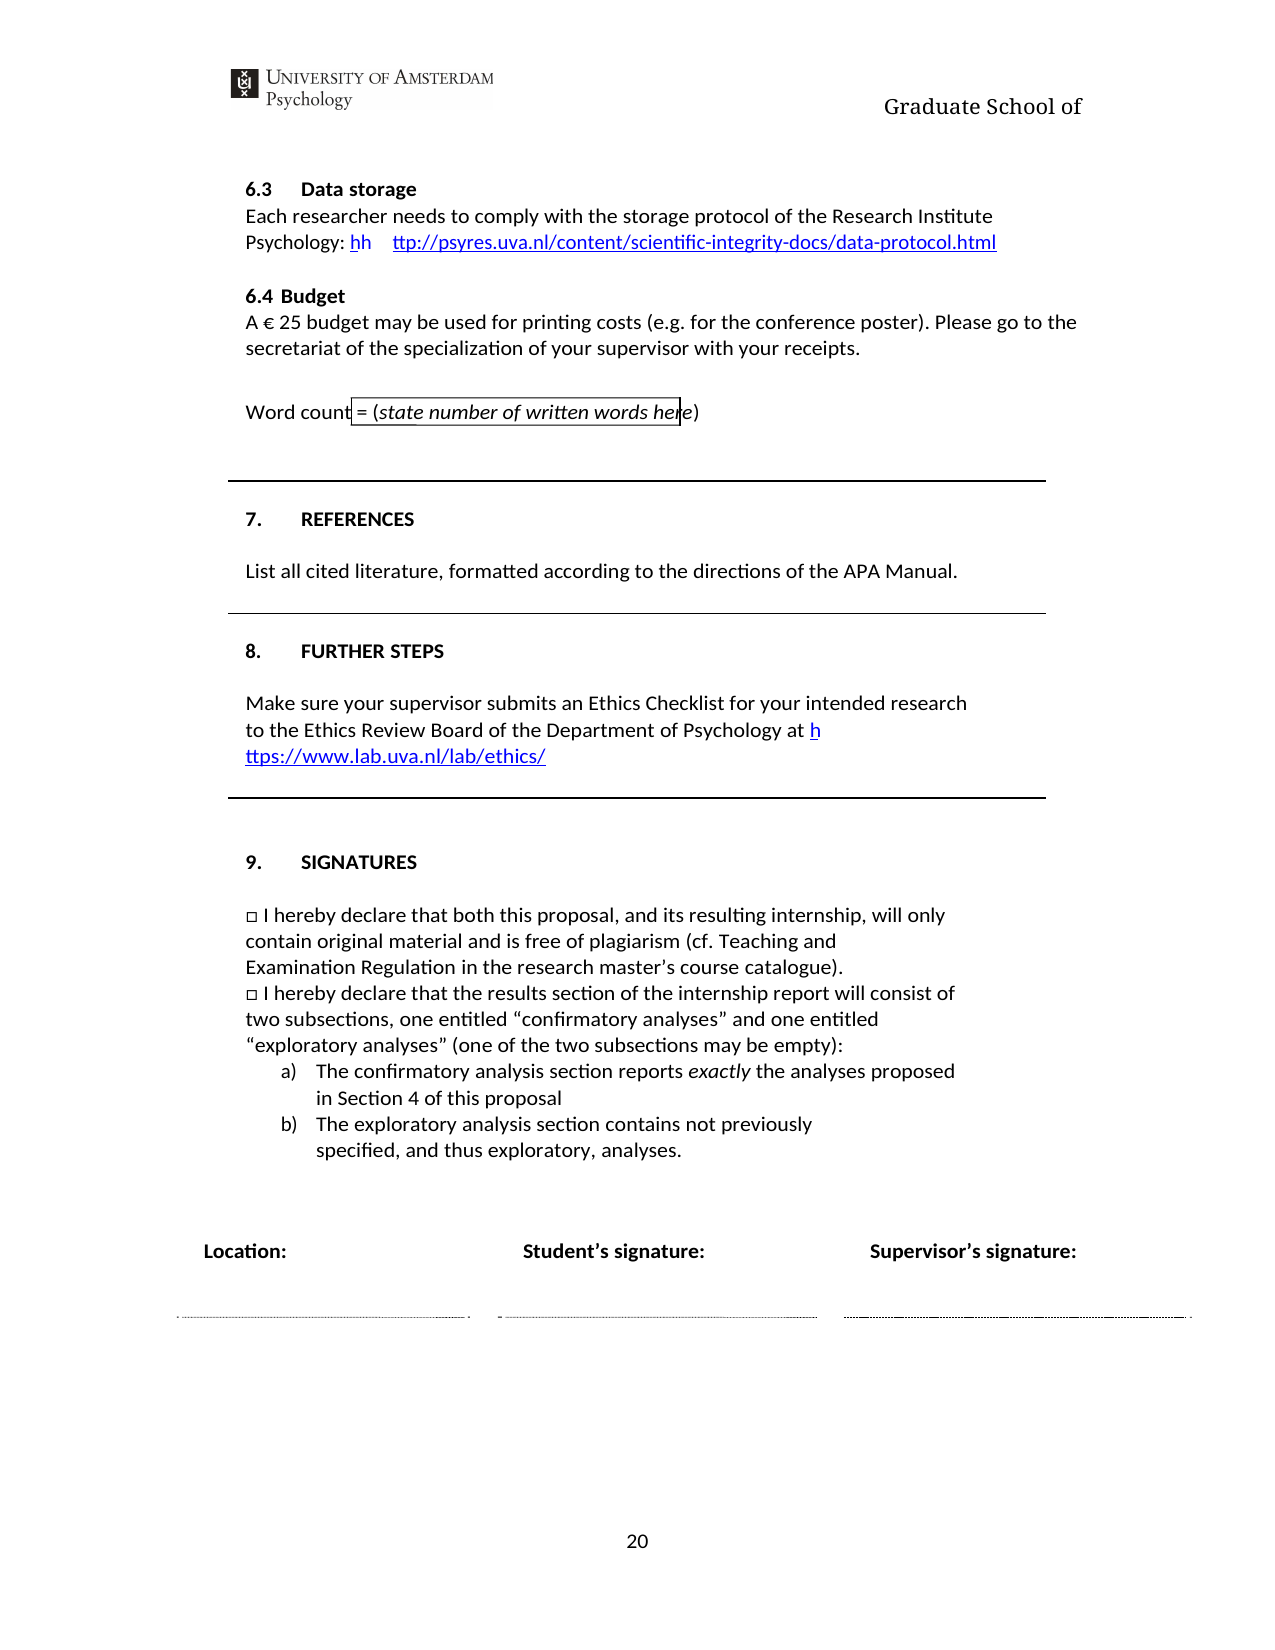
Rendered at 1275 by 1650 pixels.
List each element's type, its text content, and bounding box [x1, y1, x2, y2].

text Each researcher needs to comply with the storage protocol of the Research Institute Psychology: hhttp://psyres.uva.nl/content/scientific-integrity-docs/data-protocol.html [245, 203, 1007, 254]
subtitle REFERENCES [245, 506, 1125, 531]
subtitle Location: Student’s signature: Supervisor’s signature: [203, 1238, 1125, 1264]
text A € 25 budget may be used for printing costs (e.g. for the conference poster). Please go to the secretariat of the specialization of your supervisor with your receipts. [245, 309, 1125, 360]
subtitle Data storage [245, 177, 1125, 202]
text Make sure your supervisor submits an Ethics Checklist for your intended research to the Ethics Review Board of the Department of Psychology at h ttps://www.lab.uva.nl/lab/ethics/ [245, 691, 974, 768]
list The exploratory analysis section contains not previously specified, and thus exploratory, analyses. [281, 1111, 896, 1162]
list Budget [245, 283, 1125, 308]
list I hereby declare that the results section of the internship report will consist of two subsections, one entitled “confirmatory analyses” and one entitled “exploratory analyses” (one of the two subsections may be empty): [245, 980, 956, 1058]
subtitle FURTHER STEPS [245, 638, 1125, 663]
picture [230, 69, 493, 110]
subtitle SIGNATURES [245, 849, 1125, 875]
text List all cited literature, formatted according to the directions of the APA Manual. [245, 558, 1125, 584]
text Word count = (state number of written words here) [245, 399, 1125, 424]
list I hereby declare that both this proposal, and its resulting internship, will only contain original material and is free of plagiarism (cf. Teaching and Examination Regulation in the research master’s course catalogue). [245, 902, 947, 979]
list The confirmatory analysis section reports exactly the analyses proposed in Section 4 of this proposal [281, 1059, 975, 1110]
